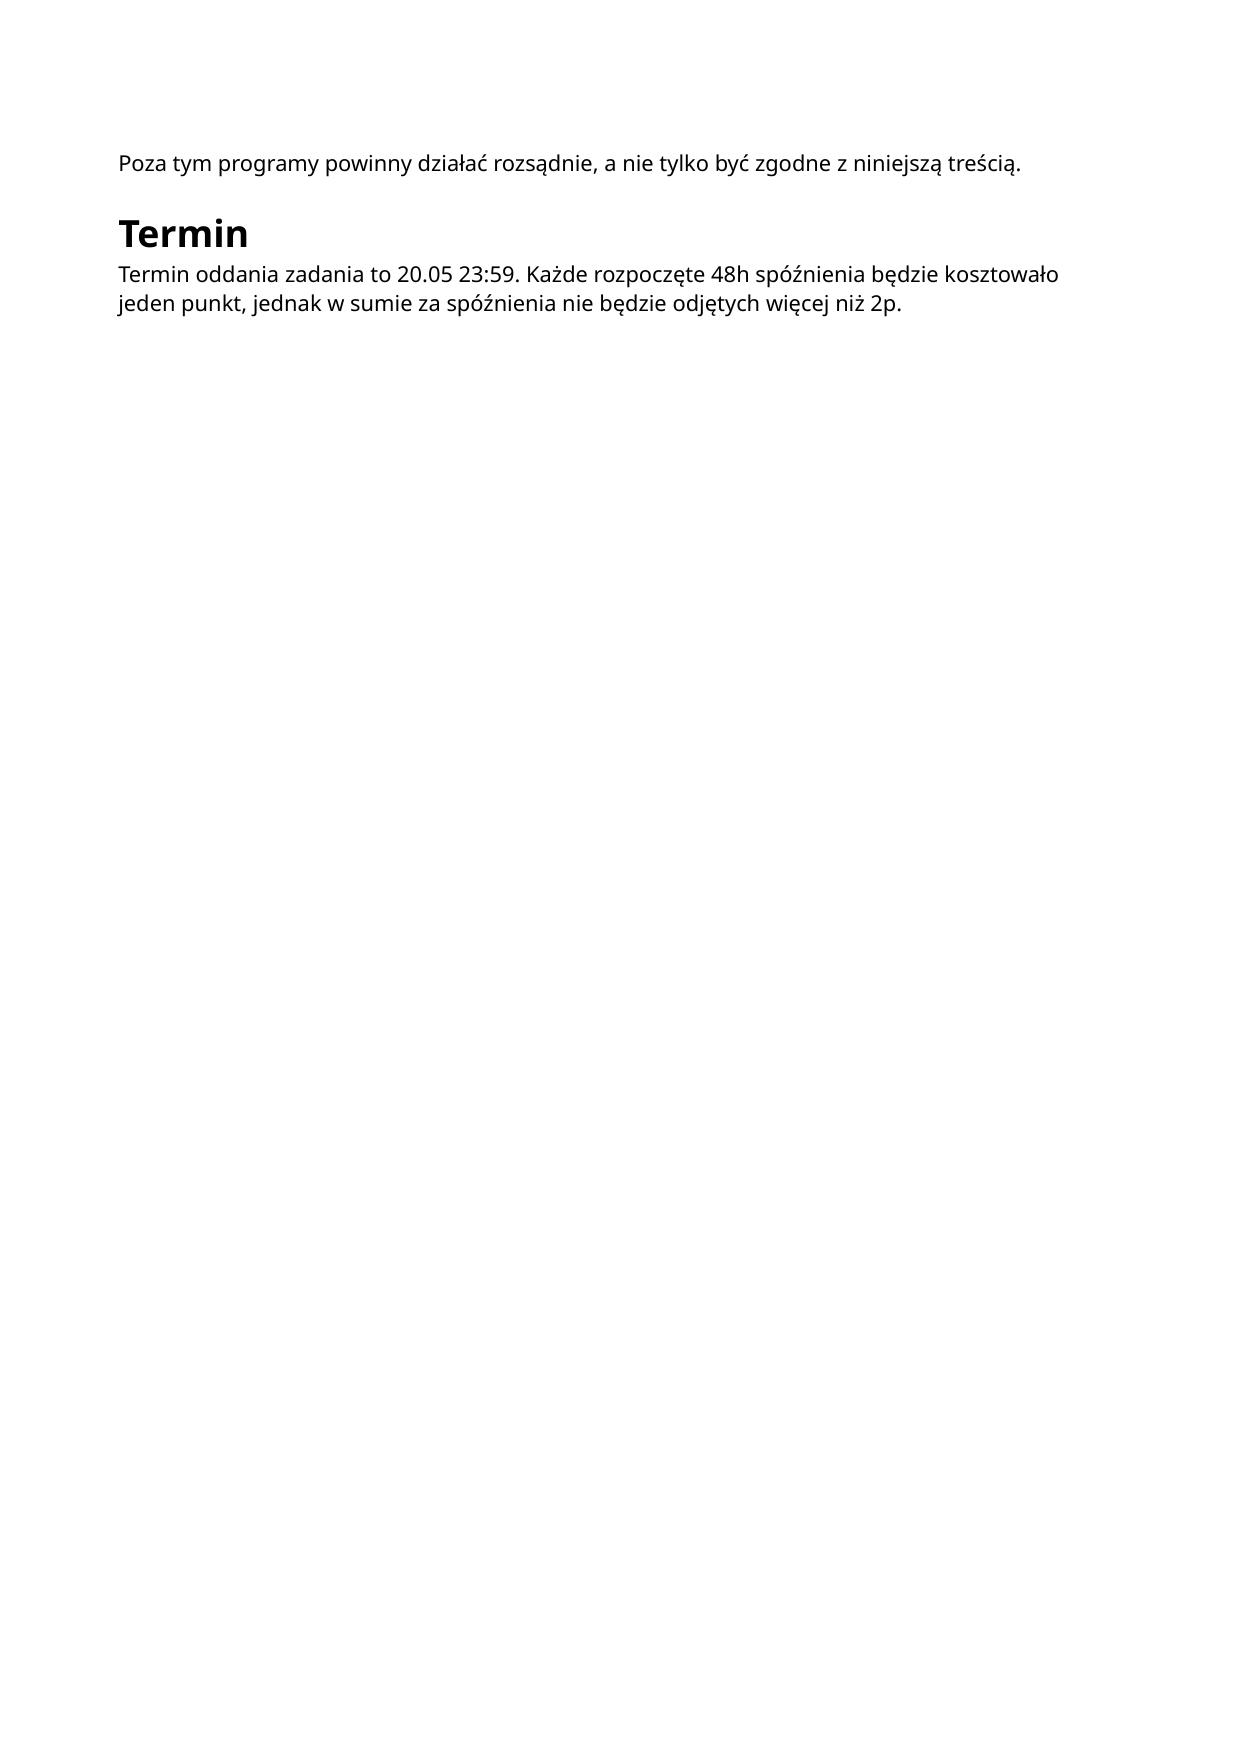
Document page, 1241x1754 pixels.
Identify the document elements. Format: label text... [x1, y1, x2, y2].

text Termin oddania zadania to 20.05 23:59. Każde rozpoczęte 48h spóźnienia będzie kosztowało jeden punkt, jednak w sumie za spóźnienia nie będzie odjętych więcej niż 2p. [118, 258, 1122, 318]
text Poza tym programy powinny działać rozsądnie, a nie tylko być zgodne z niniejszą treścią. [118, 148, 1122, 178]
subtitle Termin [118, 207, 1122, 258]
